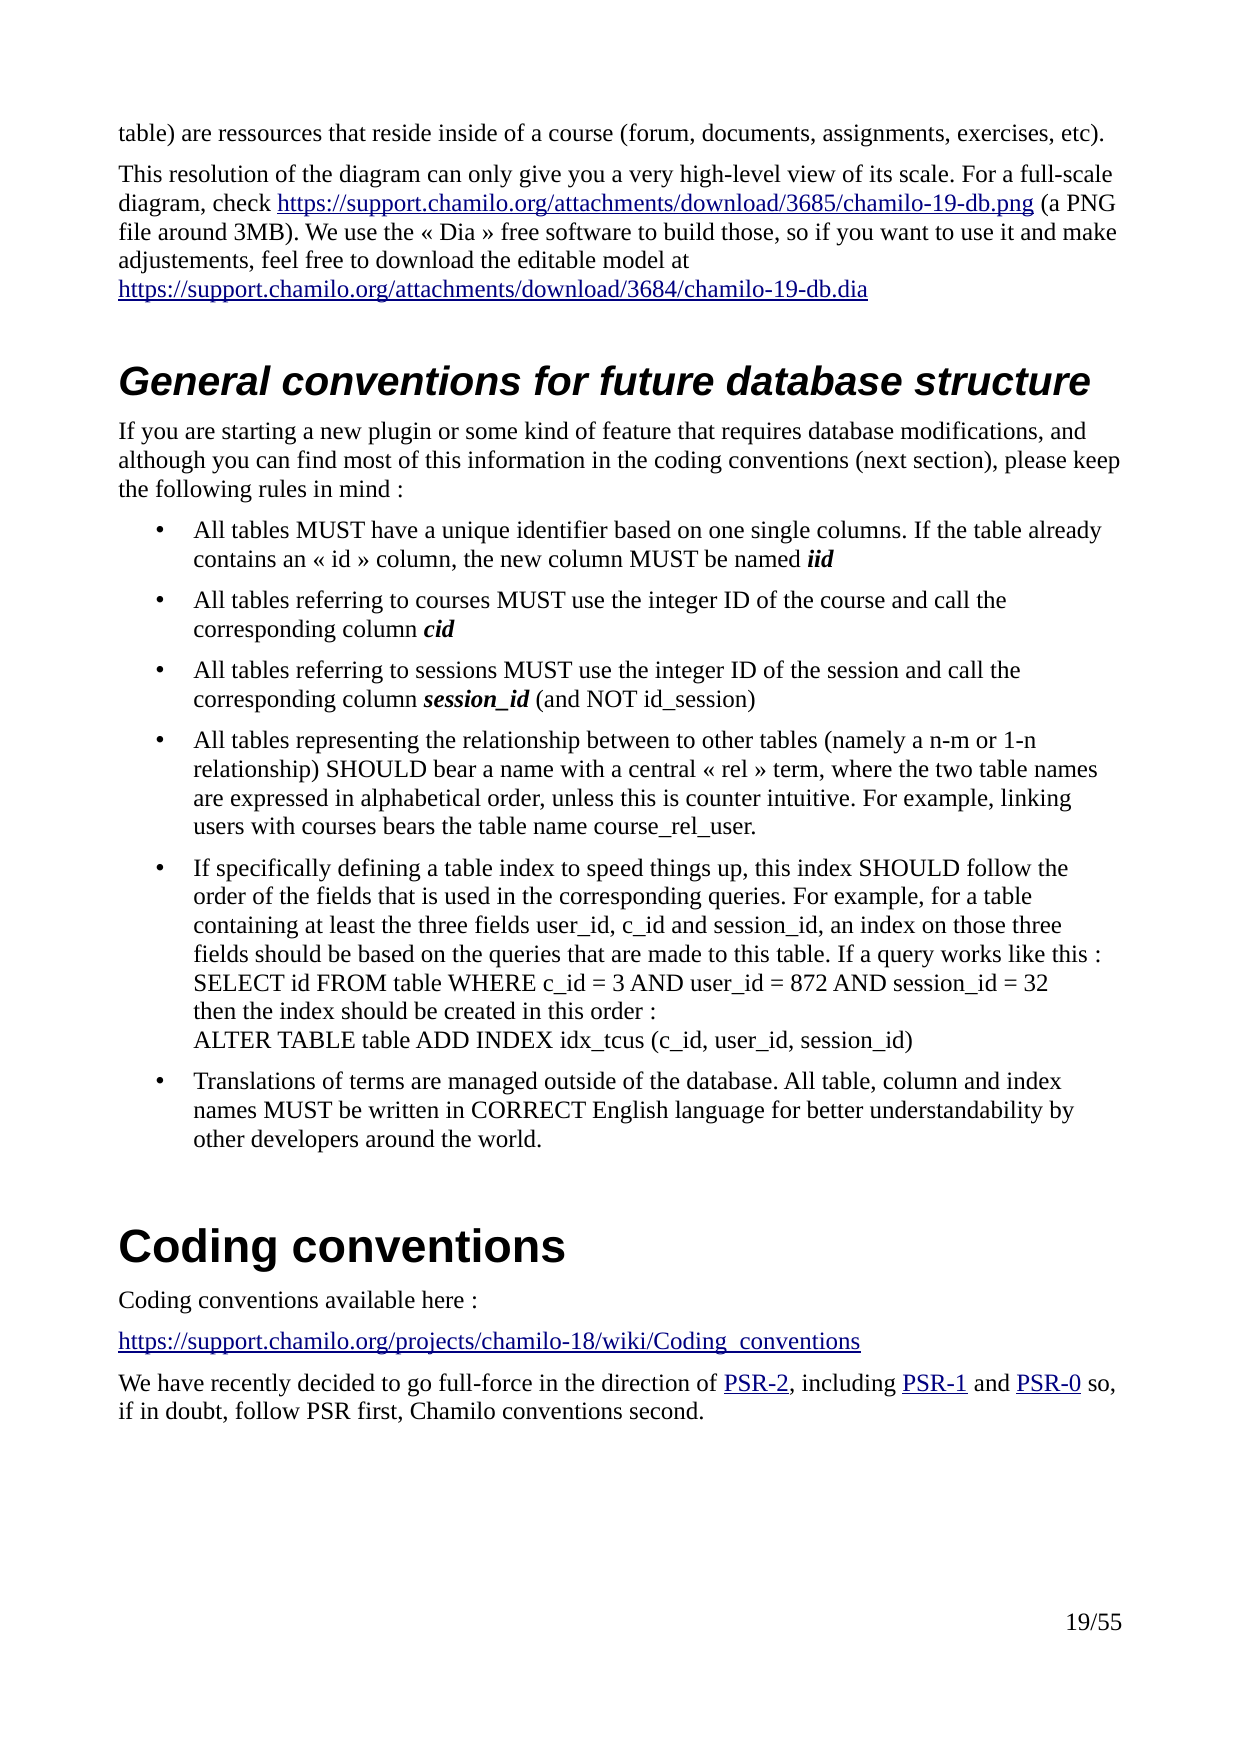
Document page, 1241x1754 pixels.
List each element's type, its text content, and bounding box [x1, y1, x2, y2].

list All tables MUST have a unique identifier based on one single columns. If the table already contains an « id » column, the new column MUST be named iid [156, 515, 1122, 573]
text If you are starting a new plugin or some kind of feature that requires database modifications, and although you can find most of this information in the coding conventions (next section), please keep the following rules in mind : [118, 416, 1122, 503]
list All tables referring to sessions MUST use the integer ID of the session and call the corresponding column session_id (and NOT id_session) [156, 655, 1122, 713]
text table) are ressources that reside inside of a course (forum, documents, assignments, exercises, etc). [118, 118, 1122, 147]
text Coding conventions available here : [118, 1285, 1122, 1314]
list All tables representing the relationship between to other tables (namely a n-m or 1-n relationship) SHOULD bear a name with a central « rel » term, where the two table names are expressed in alphabetical order, unless this is counter intuitive. For example, linking users with courses bears the table name course_rel_user. [156, 725, 1122, 840]
list If specifically defining a table index to speed things up, this index SHOULD follow the order of the fields that is used in the corresponding queries. For example, for a table containing at least the three fields user_id, c_id and session_id, an index on those three fields should be based on the queries that are made to this table. If a query works like this : SELECT id FROM table WHERE c_id = 3 AND user_id = 872 AND session_id = 32 then the index should be created in this order : ALTER TABLE table ADD INDEX idx_tcus (c_id, user_id, session_id) [156, 853, 1122, 1054]
subtitle General conventions for future database structure [118, 357, 1122, 404]
list Translations of terms are managed outside of the database. All table, column and index names MUST be written in CORRECT English language for better understandability by other developers around the world. [156, 1066, 1122, 1153]
text This resolution of the diagram can only give you a very high-level view of its scale. For a full-scale diagram, check https://support.chamilo.org/attachments/download/3685/chamilo-19-db.png (a PNG file around 3MB). We use the « Dia » free software to build those, so if you want to use it and make adjustements, feel free to download the editable model at https://support.chamilo.org/attachments/download/3684/chamilo-19-db.dia [118, 159, 1122, 303]
list All tables referring to courses MUST use the integer ID of the course and call the corresponding column cid [156, 585, 1122, 643]
text We have recently decided to go full-force in the direction of PSR-2, including PSR-1 and PSR-0 so, if in doubt, follow PSR first, Chamilo conventions second. [118, 1368, 1122, 1425]
subtitle Coding conventions [118, 1219, 1122, 1273]
text https://support.chamilo.org/projects/chamilo-18/wiki/Coding_conventions [118, 1326, 1122, 1355]
